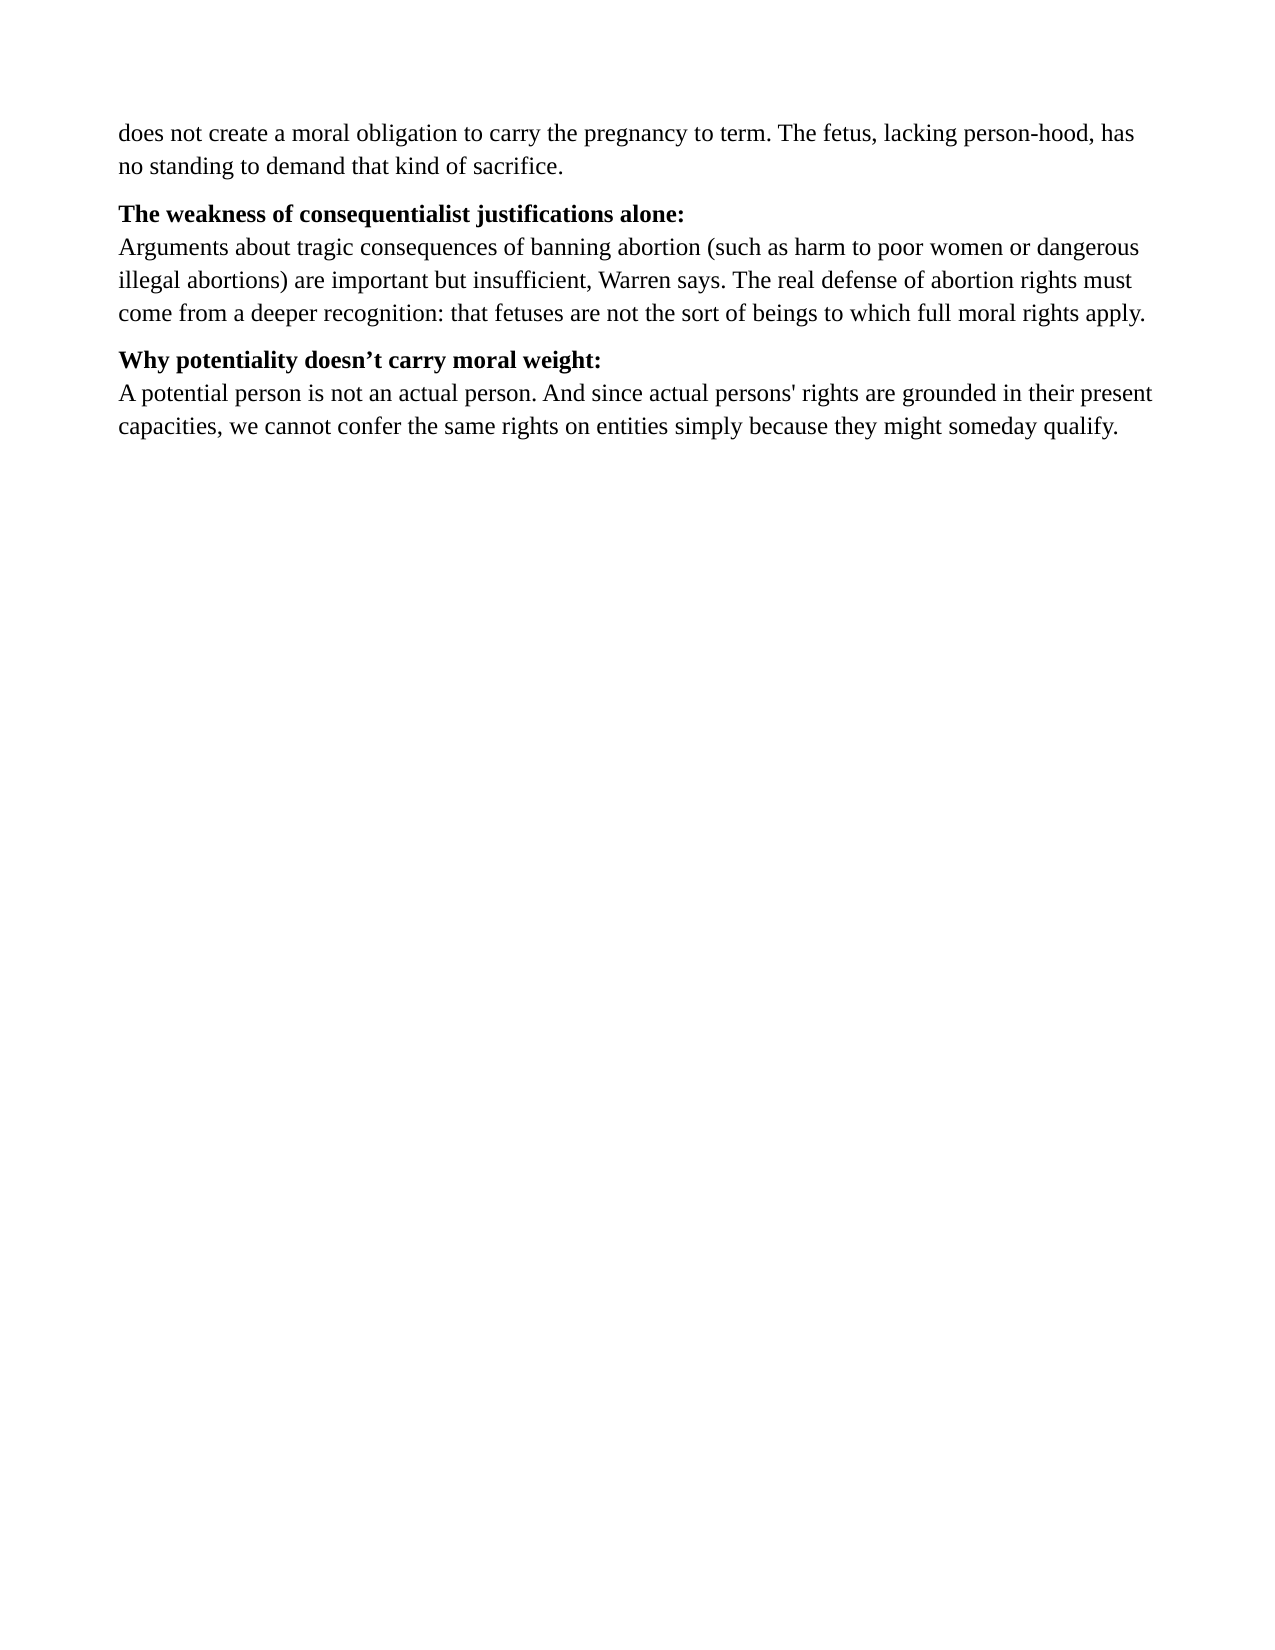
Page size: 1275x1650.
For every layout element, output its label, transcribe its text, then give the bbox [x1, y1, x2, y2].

text The weakness of consequentialist justifications alone: Arguments about tragic consequences of banning abortion (such as harm to poor women or dangerous illegal abortions) are important but insufficient, Warren says. The real defense of abortion rights must come from a deeper recognition: that fetuses are not the sort of beings to which full moral rights apply. [118, 199, 1157, 327]
text does not create a moral obligation to carry the pregnancy to term. The fetus, lacking person-hood, has no standing to demand that kind of sacrifice. [118, 118, 1157, 180]
text Why potentiality doesn’t carry moral weight: A potential person is not an actual person. And since actual persons' rights are grounded in their present capacities, we cannot confer the same rights on entities simply because they might someday qualify. [118, 345, 1157, 440]
